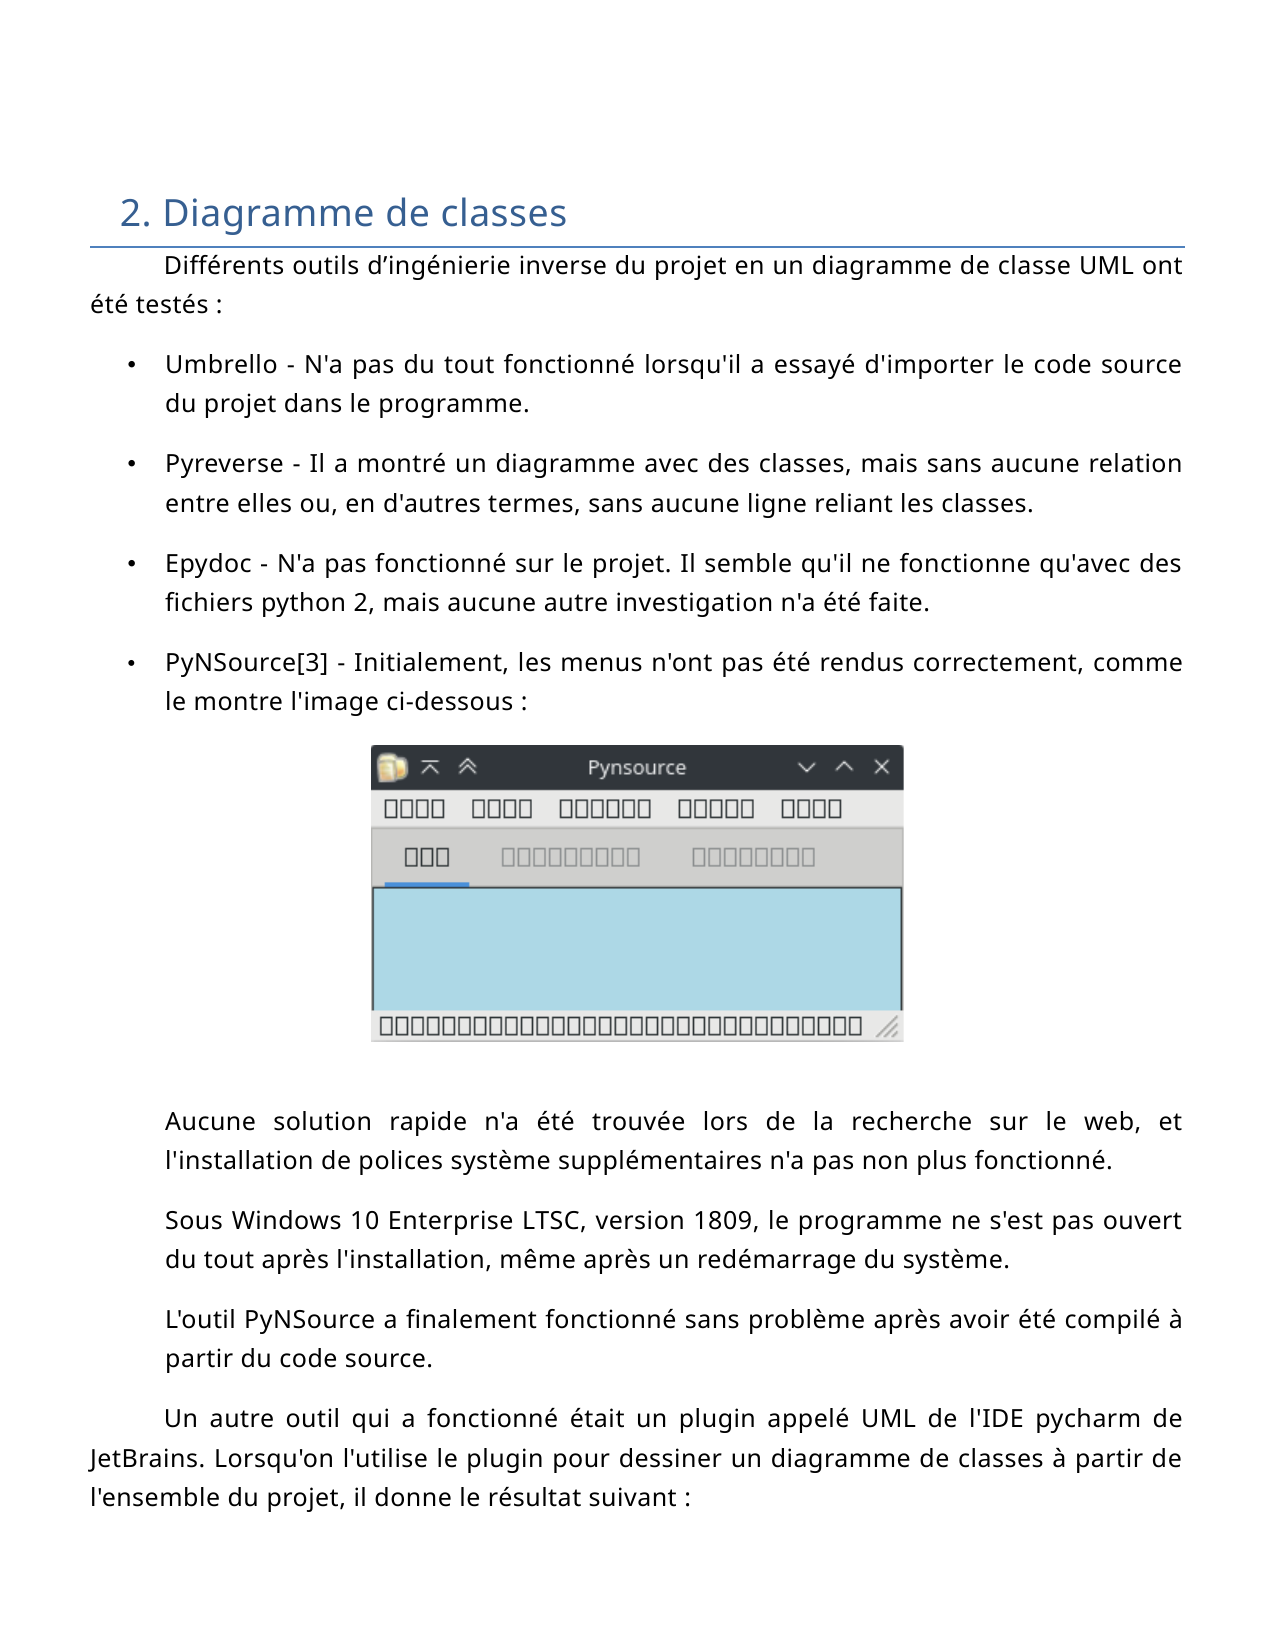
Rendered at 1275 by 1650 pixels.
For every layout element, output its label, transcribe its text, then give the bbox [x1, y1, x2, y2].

subtitle 2. Diagramme de classes [90, 186, 1185, 246]
text Sous Windows 10 Enterprise LTSC, version 1809, le programme ne s'est pas ouvert du tout après l'installation, même après un redémarrage du système. [165, 1203, 1185, 1276]
text Aucune solution rapide n'a été trouvée lors de la recherche sur le web, et l'installation de polices système supplémentaires n'a pas non plus fonctionné. [165, 1103, 1185, 1177]
list Pyreverse - Il a montré un diagramme avec des classes, mais sans aucune relation entre elles ou, en d'autres termes, sans aucune ligne reliant les classes. [127, 446, 1185, 519]
text L'outil PyNSource a finalement fonctionné sans problème après avoir été compilé à partir du code source. [165, 1302, 1185, 1375]
text Un autre outil qui a fonctionné était un plugin appelé UML de l'IDE pycharm de JetBrains. Lorsqu'on l'utilise le plugin pour dessiner un diagramme de classes à partir de l'ensemble du projet, il donne le résultat suivant : [90, 1401, 1185, 1513]
list Umbrello - N'a pas du tout fonctionné lorsqu'il a essayé d'importer le code source du projet dans le programme. [127, 347, 1185, 420]
text Différents outils d’ingénierie inverse du projet en un diagramme de classe UML ont été testés : [90, 248, 1185, 321]
list PyNSource[3] - Initialement, les menus n'ont pas été rendus correctement, comme le montre l'image ci-dessous : [127, 644, 1185, 718]
list Epydoc - N'a pas fonctionné sur le projet. Il semble qu'il ne fonctionne qu'avec des fichiers python 2, mais aucune autre investigation n'a été faite. [127, 545, 1185, 618]
